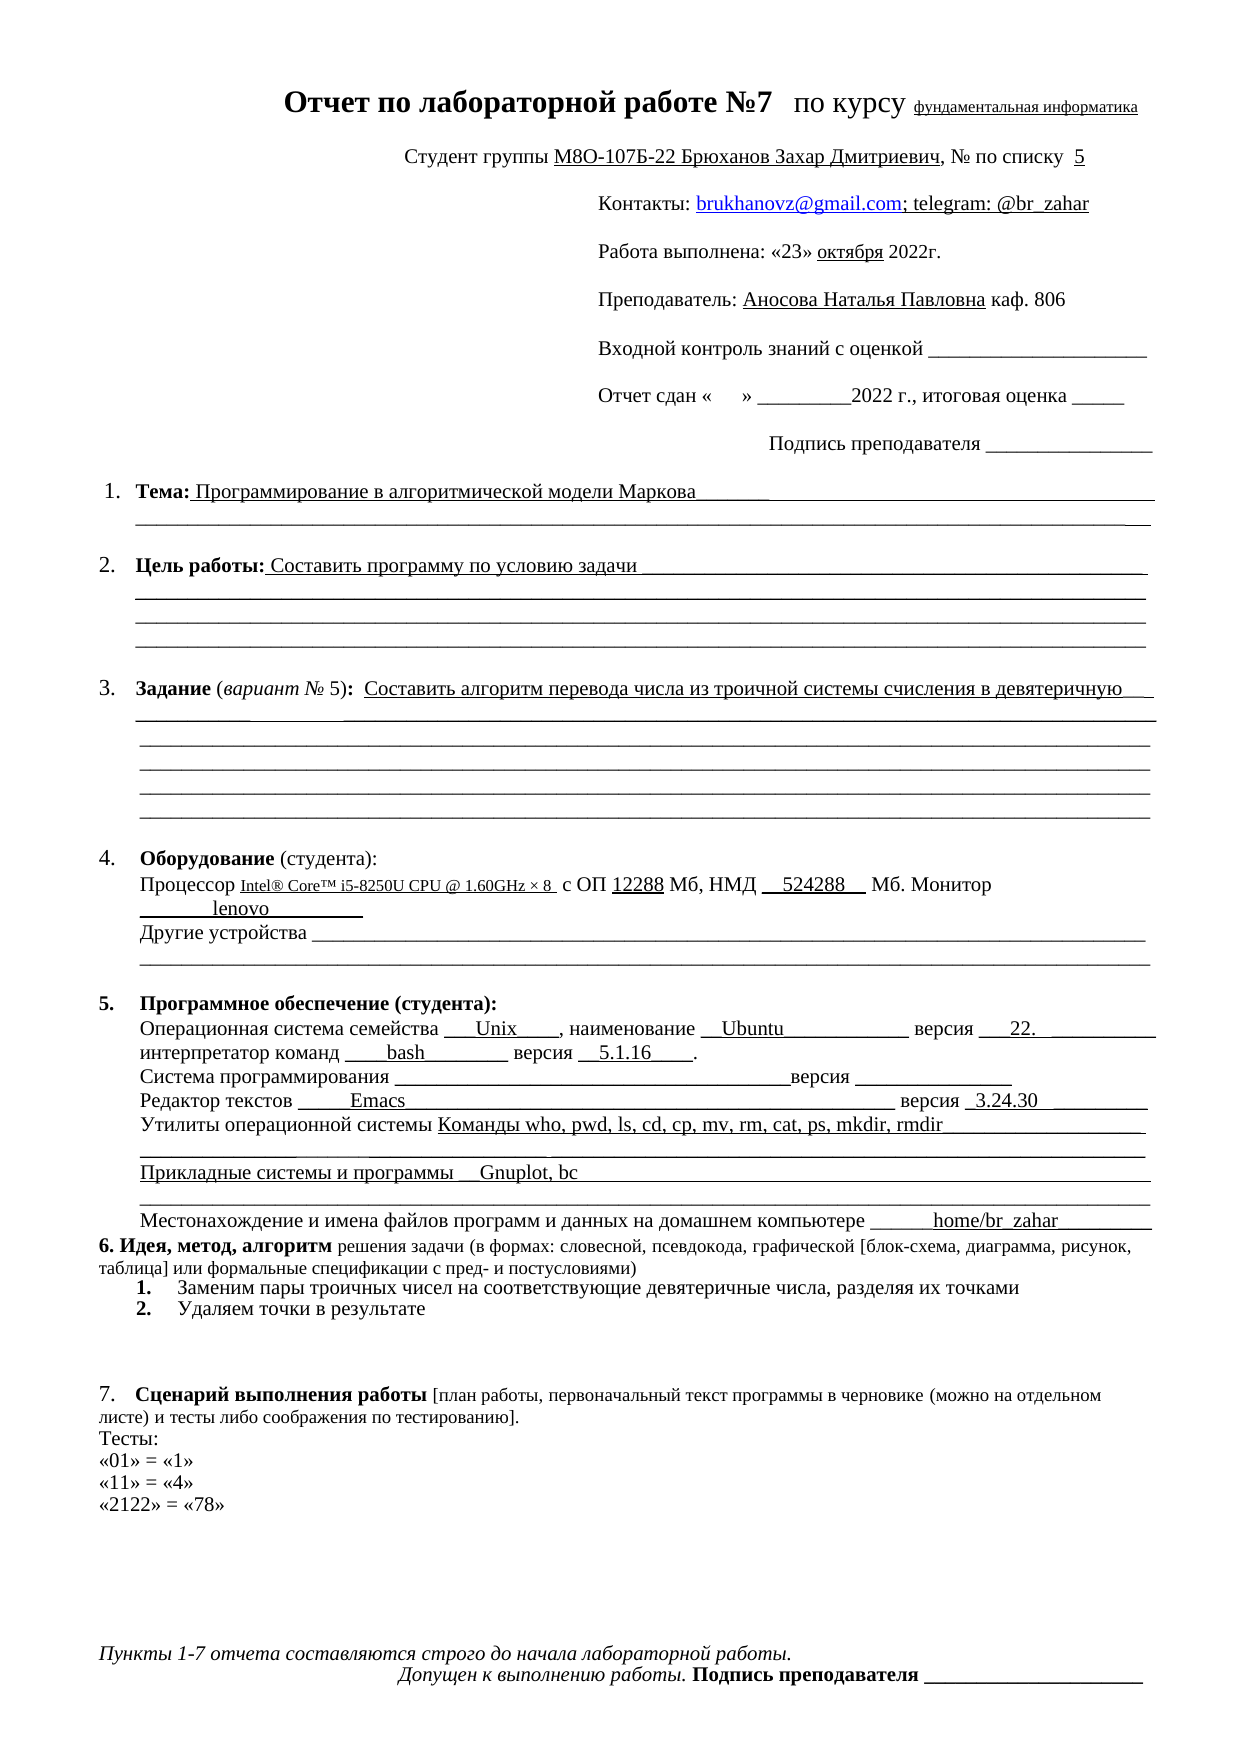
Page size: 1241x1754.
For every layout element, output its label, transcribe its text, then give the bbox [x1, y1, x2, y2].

text _________________________________________________________________________________________________ [139, 773, 1156, 797]
text _________________________________________________________________________________________________ [139, 797, 1156, 821]
text Преподаватель: Аносова Наталья Павловна каф. 806 [598, 287, 1156, 311]
text Операционная система семейства ___Unix____, наименование __Ubuntu____________ версия ___22. __________ [139, 1016, 1156, 1040]
text Отчет по лабораторной работе №7 по курсу фундаментальная информатика [283, 83, 1156, 119]
text Местонахождение и имена файлов программ и данных на домашнем компьютере ______home/br_zahar_________ [139, 1208, 1156, 1232]
text «01» = «1» [98, 1450, 1156, 1472]
list Тема: Программирование в алгоритмической модели Маркова_______ _______________________________________________________________________________________________ [104, 478, 1156, 528]
text Другие устройства ________________________________________________________________________________ [139, 919, 1156, 944]
text Пункты 1-7 отчета составляются строго до начала лабораторной работы. [98, 1641, 1156, 1665]
text «11» = «4» [98, 1472, 1156, 1494]
text _________________________________________________________________________________________________ [135, 602, 1156, 626]
list Оборудование (студента): [98, 844, 1156, 871]
text _________________________________________________________________________________________________ [139, 725, 1156, 749]
text _________________________________________________________________________________________________ [139, 749, 1156, 773]
text Утилиты операционной системы Команды who, pwd, ls, cd, cp, mv, rm, cat, ps, mkdir, rmdir___________________ _______________________________________ _________________________________________________________ [140, 1112, 1156, 1160]
text _________________________________________________________________________________________________ [139, 1184, 1156, 1208]
list Заменим пары троичных чисел на соответствующие девятеричные числа, разделяя их точками [136, 1278, 1156, 1299]
list Цель работы: Составить программу по условию задачи ________________________________________________ _________________________________________________________________________________________________ [98, 552, 1156, 602]
text Допущен к выполнению работы. Подпись преподавателя _____________________ [98, 1665, 1156, 1686]
text Процессор Intel® Core™ i5-8250U CPU @ 1.60GHz × 8 с ОП 12288 Мб, НМД _ 524288_ Мб. Монитор _______lenovo_________ [139, 871, 1156, 919]
text Тесты: [98, 1428, 1156, 1450]
text Студент группы М8О-107Б-22 Брюханов Захар Дмитриевич, № по списку 5 [404, 144, 1156, 168]
text Контакты: brukhanovz@gmail.com; telegram: @br_zahar [598, 191, 1156, 215]
list Удаляем точки в результате [136, 1299, 1156, 1320]
text _________________________________________________________________________________________________ [135, 626, 1156, 650]
text Работа выполнена: «23» октября 2022г. [598, 239, 1156, 263]
list Задание (вариант № 5): Составить алгоритм перевода числа из троичной системы счисления в девятеричную__ ___________ ______________________________________________________________________________ [98, 674, 1156, 724]
list Сценарий выполнения работы [план работы, первоначальный текст программы в черновике (можно на отдельном листе) и тесты либо соображения по тестированию]. [98, 1382, 1156, 1428]
text Система программирования ______________________________________версия _______________ [139, 1064, 1156, 1088]
text Входной контроль знаний с оценкой _____________________ [598, 336, 1156, 360]
text Отчет сдан « » _________2022 г., итоговая оценка _____ [598, 383, 1156, 407]
list Программное обеспечение (студента): [98, 991, 1156, 1015]
text _________________________________________________________________________________________________ [139, 944, 1156, 968]
text «2122» = «78» [98, 1494, 1156, 1516]
text интерпретатор команд ____bash________ версия __5.1.16____. [139, 1040, 1156, 1064]
text Редактор текстов _____Emacs_______________________________________________ версия _3.24.30 _________ [139, 1088, 1156, 1112]
text 6. Идея, метод, алгоритм решения задачи (в формах: словесной, псевдокода, графической [блок-схема, диаграмма, рисунок, таблица] или формальные спецификации с пред- и постусловиями) [98, 1232, 1156, 1278]
text Подпись преподавателя ________________ [769, 431, 1156, 455]
text Прикладные системы и программы __Gnuplot, bc [140, 1160, 1156, 1184]
